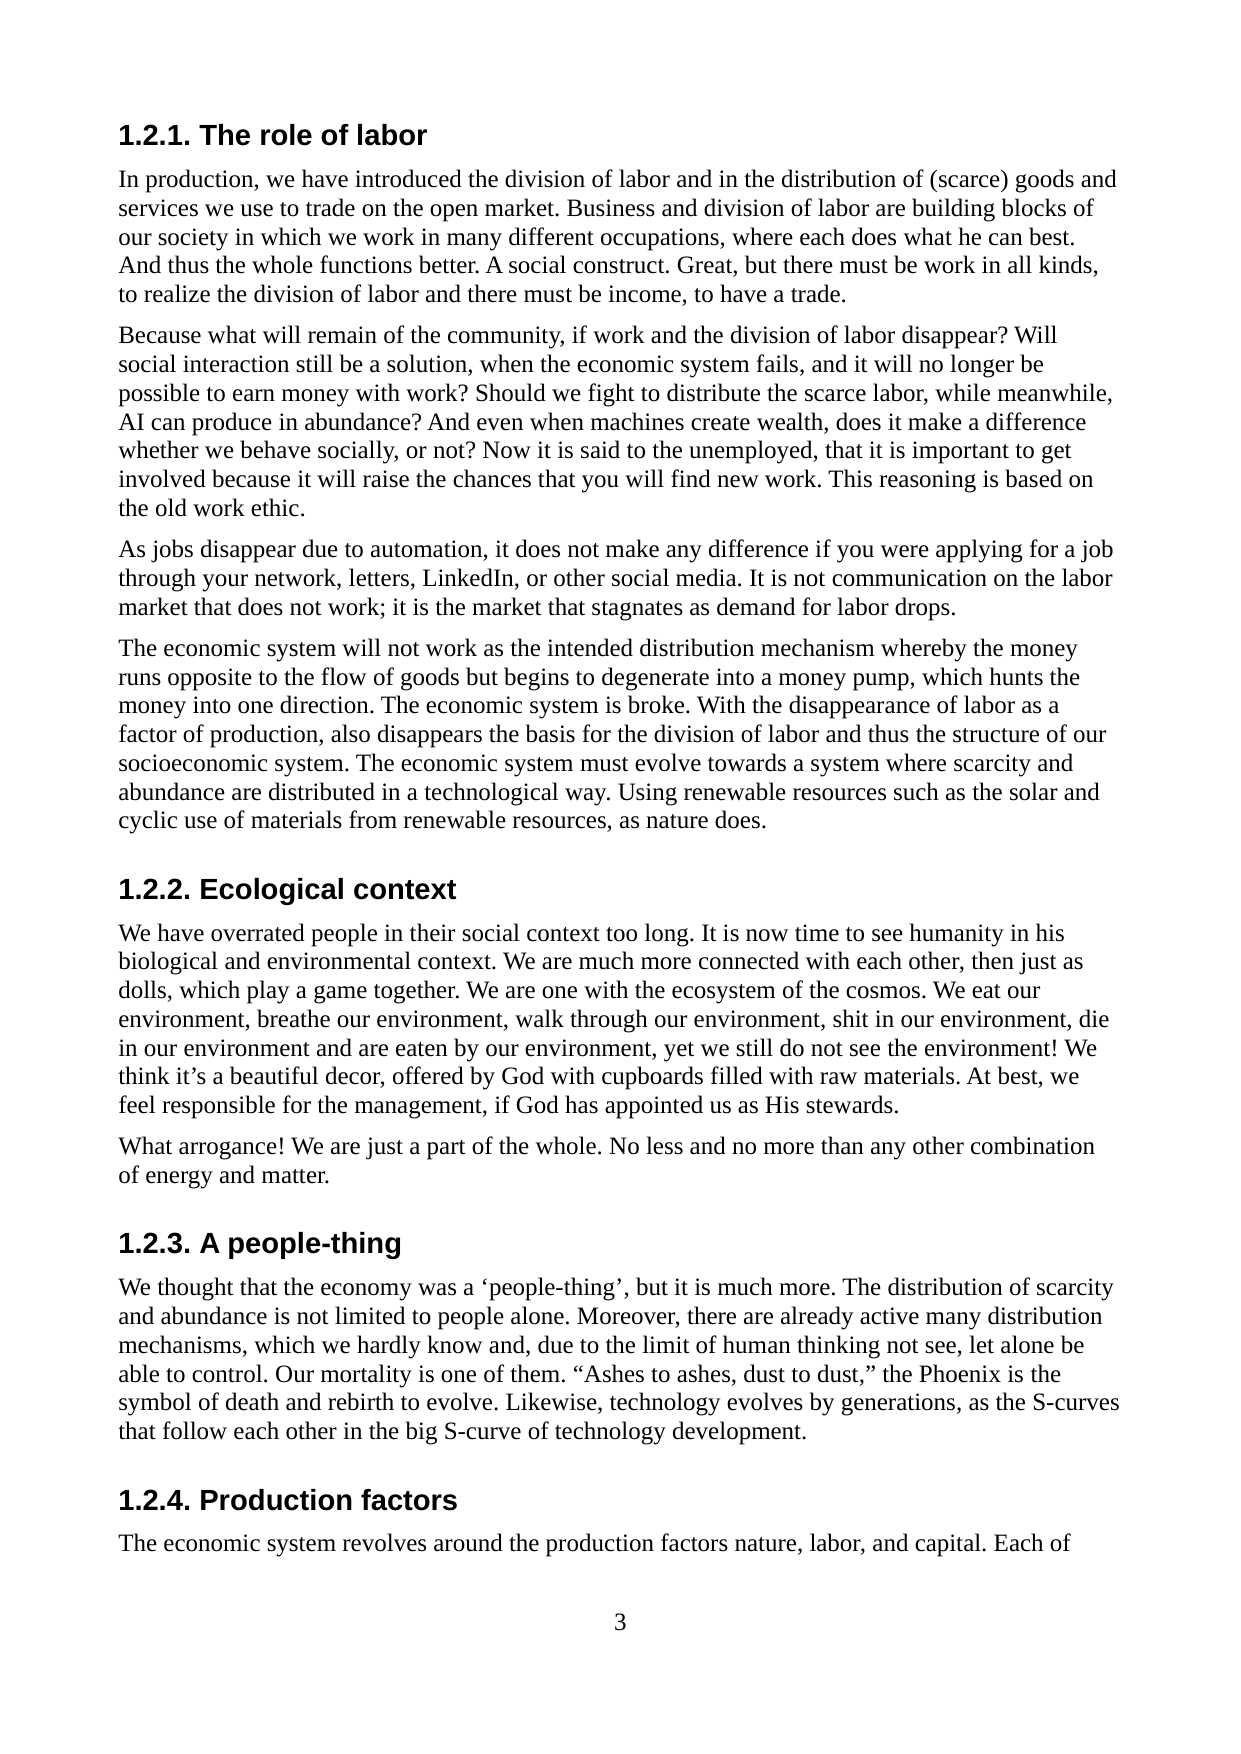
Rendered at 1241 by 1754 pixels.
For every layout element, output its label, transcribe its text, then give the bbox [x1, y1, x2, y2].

text What arrogance! We are just a part of the whole. No less and no more than any other combination of energy and matter. [118, 1131, 1122, 1189]
text The economic system will not work as the intended distribution mechanism whereby the money runs opposite to the flow of goods but begins to degenerate into a money pump, which hunts the money into one direction. The economic system is broke. With the disappearance of labor as a factor of production, also disappears the basis for the division of labor and thus the structure of our socioeconomic system. The economic system must evolve towards a system where scarcity and abundance are distributed in a technological way. Using renewable resources such as the solar and cyclic use of materials from renewable resources, as nature does. [118, 633, 1122, 834]
text We have overrated people in their social context too long. It is now time to see humanity in his biological and environmental context. We are much more connected with each other, then just as dolls, which play a game together. We are one with the ecosystem of the cosmos. We eat our environment, breathe our environment, walk through our environment, shit in our environment, die in our environment and are eaten by our environment, yet we still do not see the environment! We think it’s a beautiful decor, offered by God with cupboards filled with raw materials. At best, we feel responsible for the management, if God has appointed us as His stewards. [118, 918, 1122, 1119]
text As jobs disappear due to automation, it does not make any difference if you were applying for a job through your network, letters, LinkedIn, or other social media. It is not communication on the labor market that does not work; it is the market that stagnates as demand for labor drops. [118, 534, 1122, 620]
text Because what will remain of the community, if work and the division of labor disappear? Will social interaction still be a solution, when the economic system fails, and it will no longer be possible to earn money with work? Should we fight to distribute the scarce labor, while meanwhile, AI can produce in abundance? And even when machines create wealth, does it make a difference whether we behave socially, or not? Now it is said to the unemployed, that it is important to get involved because it will raise the chances that you will find new work. This reasoning is based on the old work ethic. [118, 320, 1122, 522]
subtitle Production factors [118, 1482, 1122, 1516]
text In production, we have introduced the division of labor and in the distribution of (scarce) goods and services we use to trade on the open market. Business and division of labor are building blocks of our society in which we work in many different occupations, where each does what he can best. And thus the whole functions better. A social construct. Great, but there must be work in all kinds, to realize the division of labor and there must be income, to have a trade. [118, 164, 1122, 308]
text We thought that the economy was a ‘people-thing’, but it is much more. The distribution of scarcity and abundance is not limited to people alone. Moreover, there are already active many distribution mechanisms, which we hardly know and, due to the limit of human thinking not see, let alone be able to control. Our mortality is one of them. “Ashes to ashes, dust to dust,” the Phoenix is ​​the symbol of death and rebirth to evolve. Likewise, technology evolves by generations, as the S-curves that follow each other in the big S-curve of technology development. [118, 1272, 1122, 1445]
text The economic system revolves around the production factors nature, labor, and capital. Each of [118, 1528, 1122, 1557]
subtitle The role of labor [118, 118, 1122, 152]
subtitle A people-thing [118, 1226, 1122, 1260]
subtitle Ecological context [118, 872, 1122, 905]
